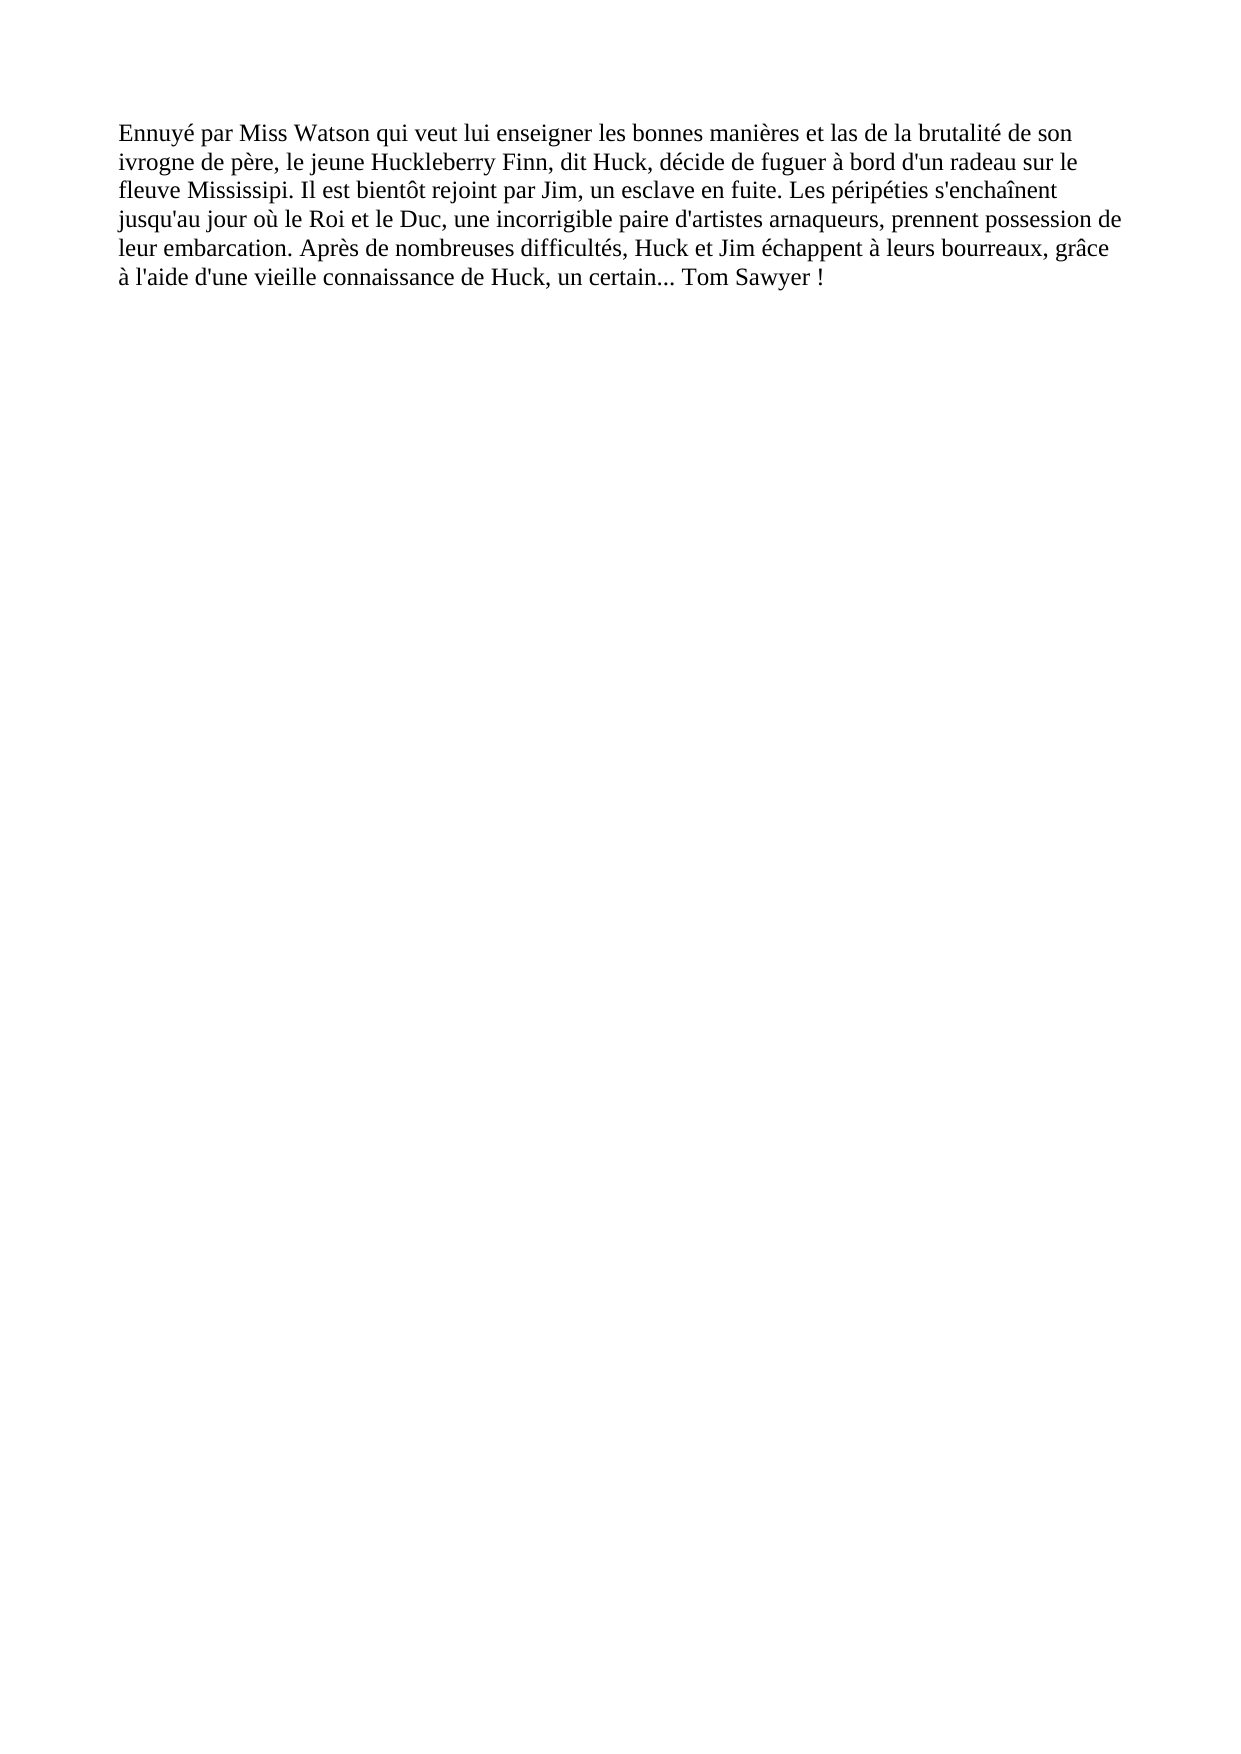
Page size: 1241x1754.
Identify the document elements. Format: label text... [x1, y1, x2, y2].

text Ennuyé par Miss Watson qui veut lui enseigner les bonnes manières et las de la brutalité de son ivrogne de père, le jeune Huckleberry Finn, dit Huck, décide de fuguer à bord d'un radeau sur le fleuve Mississipi. Il est bientôt rejoint par Jim, un esclave en fuite. Les péripéties s'enchaînent jusqu'au jour où le Roi et le Duc, une incorrigible paire d'artistes arnaqueurs, prennent possession de leur embarcation. Après de nombreuses difficultés, Huck et Jim échappent à leurs bourreaux, grâce à l'aide d'une vieille connaissance de Huck, un certain... Tom Sawyer ! [118, 118, 1122, 291]
